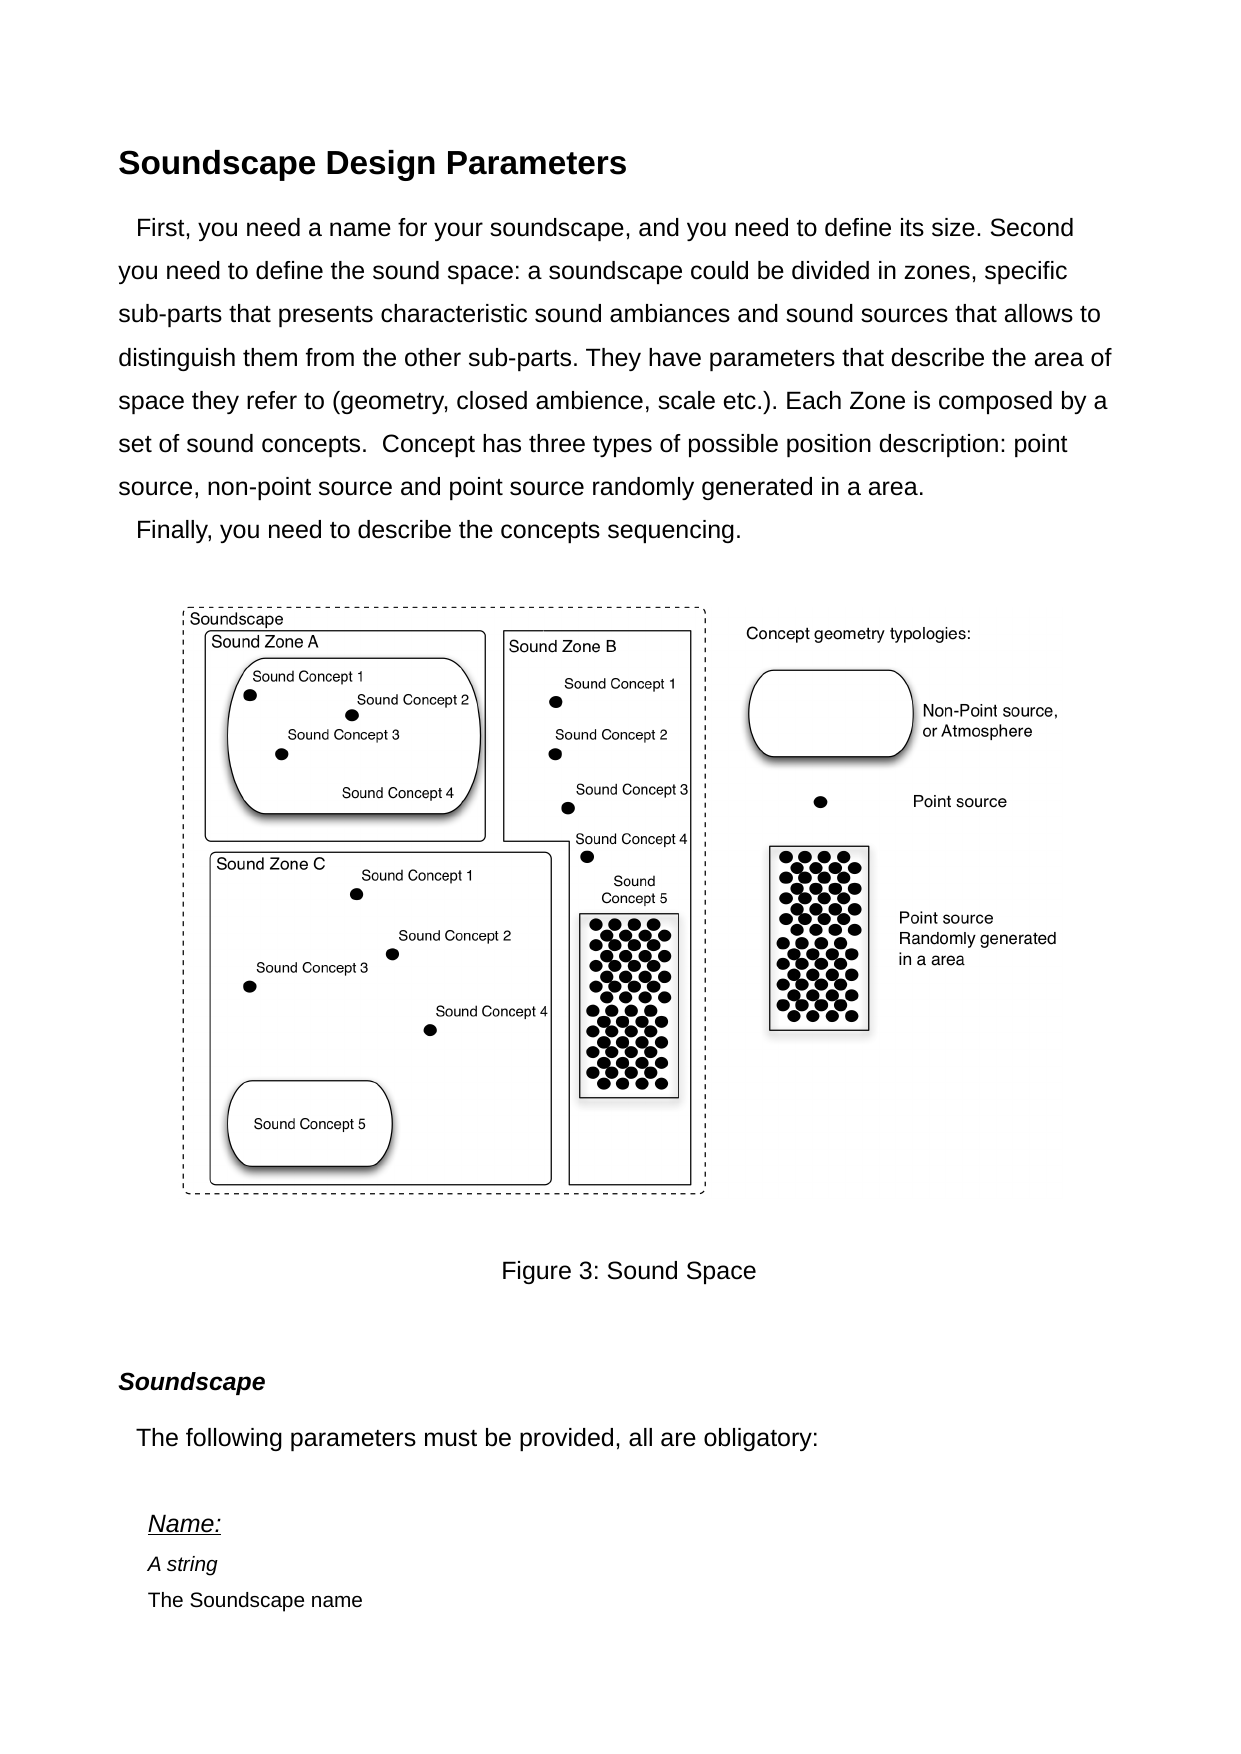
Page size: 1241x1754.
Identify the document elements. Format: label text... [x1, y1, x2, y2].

subtitle Soundscape [118, 1367, 1122, 1396]
text The following parameters must be provided, all are obligatory: [118, 1422, 1122, 1451]
text A string [118, 1552, 1122, 1576]
text The Soundscape name [118, 1588, 1122, 1612]
text Name: [118, 1509, 1122, 1537]
text Finally, you need to describe the concepts sequencing. [118, 515, 1122, 544]
subtitle Soundscape Design Parameters [118, 143, 1122, 182]
picture [177, 601, 1063, 1199]
text First, you need a name for your soundscape, and you need to define its size. Second you need to define the sound space: a soundscape could be divided in zones, specific sub-parts that presents characteristic sound ambiances and sound sources that allows to distinguish them from the other sub-parts. They have parameters that describe the area of space they refer to (geometry, closed ambience, scale etc.). Each Zone is composed by a set of sound concepts. Concept has three types of possible position description: point source, non-point source and point source randomly generated in a area. [118, 213, 1122, 501]
text Figure 3: Sound Space [118, 1256, 1122, 1285]
